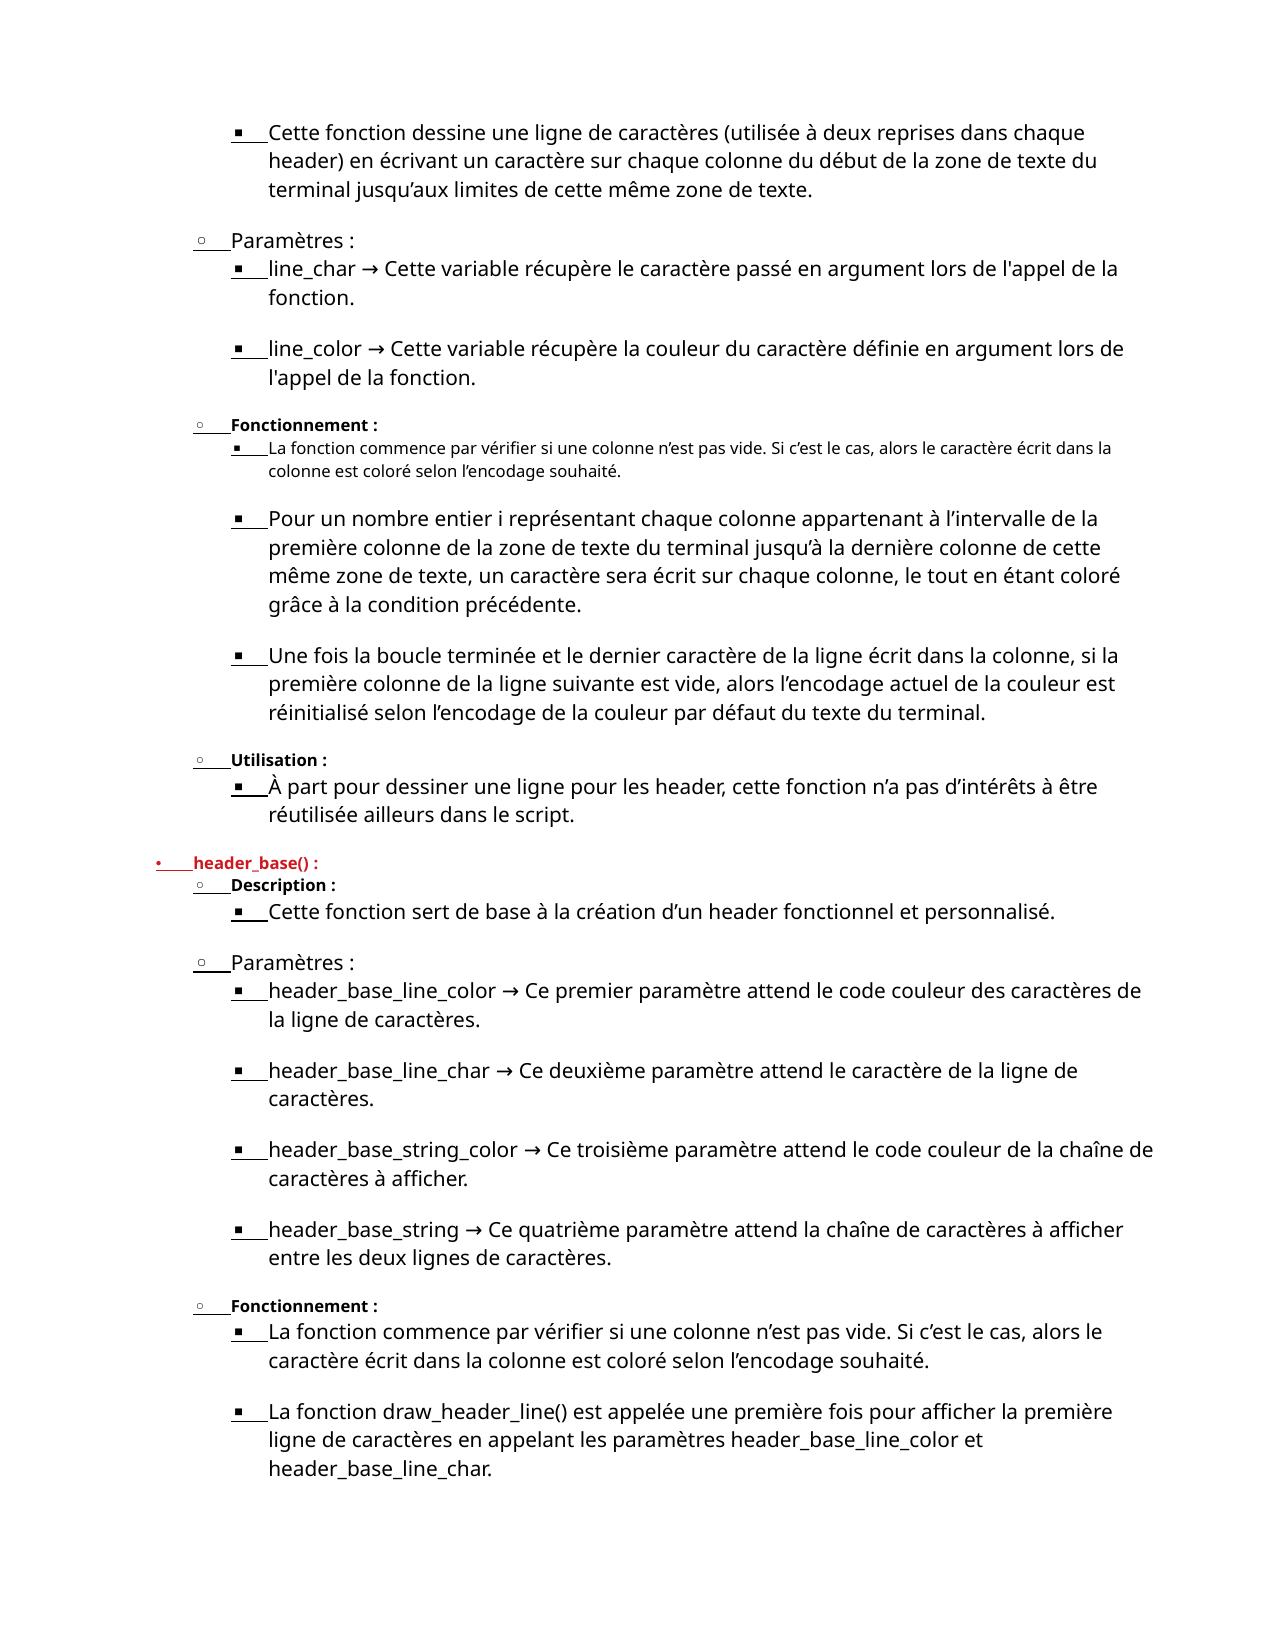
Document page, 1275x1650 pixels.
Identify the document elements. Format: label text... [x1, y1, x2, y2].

list Fonctionnement : [193, 414, 1157, 436]
list Paramètres : [193, 948, 1157, 976]
list line_color → Cette variable récupère la couleur du caractère définie en argument lors de l'appel de la fonction. [231, 334, 1157, 391]
list Utilisation : [193, 749, 1157, 772]
list Pour un nombre entier i représentant chaque colonne appartenant à l’intervalle de la première colonne de la zone de texte du terminal jusqu’à la dernière colonne de cette même zone de texte, un caractère sera écrit sur chaque colonne, le tout en étant coloré grâce à la condition précédente. [231, 504, 1157, 618]
list La fonction commence par vérifier si une colonne n’est pas vide. Si c’est le cas, alors le caractère écrit dans la colonne est coloré selon l’encodage souhaité. [231, 1317, 1157, 1374]
list header_base() : [156, 851, 1157, 874]
list La fonction draw_header_line() est appelée une première fois pour afficher la première ligne de caractères en appelant les paramètres header_base_line_color et header_base_line_char. [231, 1397, 1157, 1482]
list Description : [193, 874, 1157, 897]
list À part pour dessiner une ligne pour les header, cette fonction n’a pas d’intérêts à être réutilisée ailleurs dans le script. [231, 772, 1157, 829]
list header_base_line_char → Ce deuxième paramètre attend le caractère de la ligne de caractères. [231, 1056, 1157, 1113]
list line_char → Cette variable récupère le caractère passé en argument lors de l'appel de la fonction. [231, 254, 1157, 311]
list La fonction commence par vérifier si une colonne n’est pas vide. Si c’est le cas, alors le caractère écrit dans la colonne est coloré selon l’encodage souhaité. [231, 436, 1157, 482]
list Une fois la boucle terminée et le dernier caractère de la ligne écrit dans la colonne, si la première colonne de la ligne suivante est vide, alors l’encodage actuel de la couleur est réinitialisé selon l’encodage de la couleur par défaut du texte du terminal. [231, 641, 1157, 726]
list header_base_string → Ce quatrième paramètre attend la chaîne de caractères à afficher entre les deux lignes de caractères. [231, 1215, 1157, 1272]
list Paramètres : [193, 226, 1157, 254]
list header_base_line_color → Ce premier paramètre attend le code couleur des caractères de la ligne de caractères. [231, 976, 1157, 1033]
list Cette fonction dessine une ligne de caractères (utilisée à deux reprises dans chaque header) en écrivant un caractère sur chaque colonne du début de la zone de texte du terminal jusqu’aux limites de cette même zone de texte. [231, 118, 1157, 203]
list Fonctionnement : [193, 1295, 1157, 1317]
list Cette fonction sert de base à la création d’un header fonctionnel et personnalisé. [231, 897, 1157, 925]
list header_base_string_color → Ce troisième paramètre attend le code couleur de la chaîne de caractères à afficher. [231, 1136, 1157, 1192]
